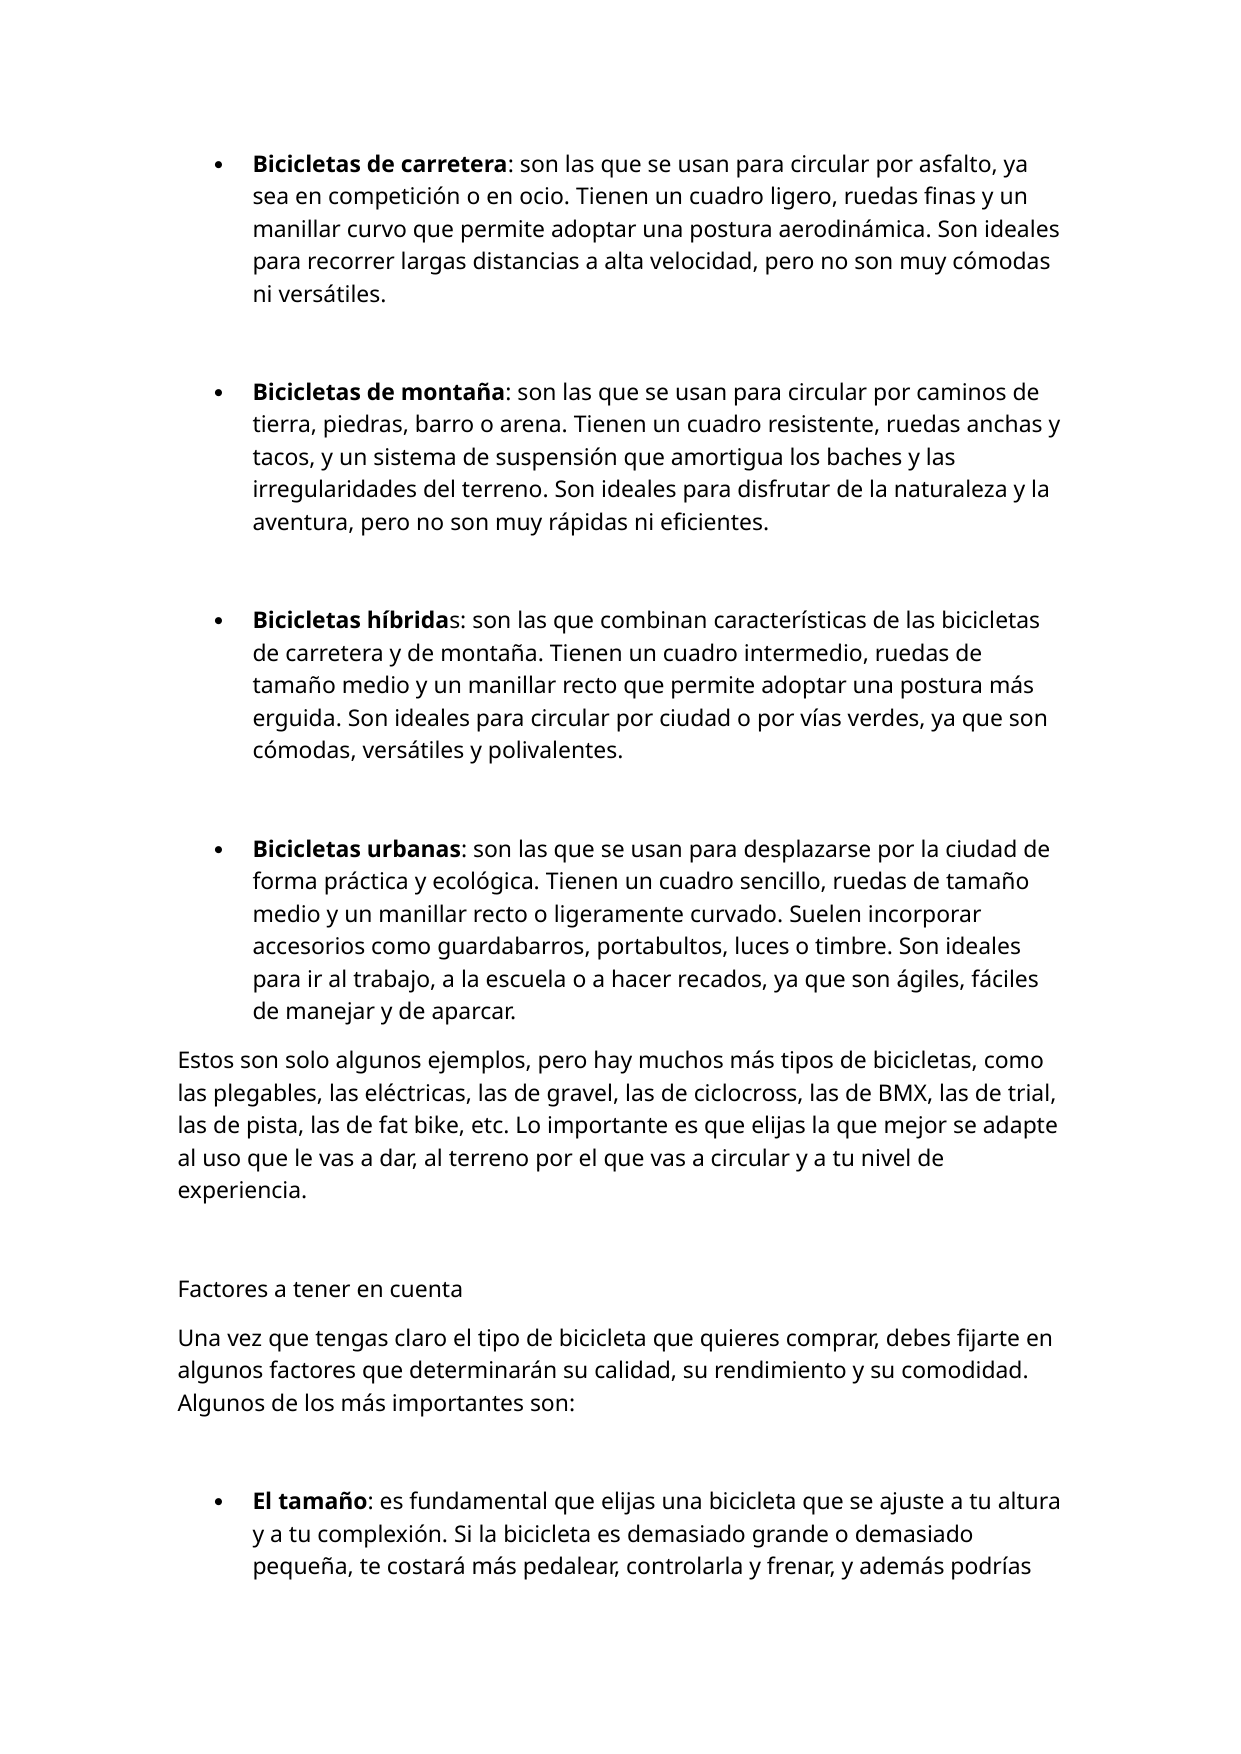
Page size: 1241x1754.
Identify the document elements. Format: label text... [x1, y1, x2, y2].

list Bicicletas de montaña: son las que se usan para circular por caminos de tierra, piedras, barro o arena. Tienen un cuadro resistente, ruedas anchas y tacos, y un sistema de suspensión que amortigua los baches y las irregularidades del terreno. Son ideales para disfrutar de la naturaleza y la aventura, pero no son muy rápidas ni eficientes. [215, 376, 1063, 537]
list Bicicletas de carretera: son las que se usan para circular por asfalto, ya sea en competición o en ocio. Tienen un cuadro ligero, ruedas finas y un manillar curvo que permite adoptar una postura aerodinámica. Son ideales para recorrer largas distancias a alta velocidad, pero no son muy cómodas ni versátiles. [215, 148, 1063, 309]
text Factores a tener en cuenta [177, 1273, 1063, 1304]
list El tamaño: es fundamental que elijas una bicicleta que se ajuste a tu altura y a tu complexión. Si la bicicleta es demasiado grande o demasiado pequeña, te costará más pedalear, controlarla y frenar, y además podrías [215, 1485, 1063, 1581]
text Una vez que tengas claro el tipo de bicicleta que quieres comprar, debes fijarte en algunos factores que determinarán su calidad, su rendimiento y su comodidad. Algunos de los más importantes son: [177, 1322, 1063, 1418]
text Estos son solo algunos ejemplos, pero hay muchos más tipos de bicicletas, como las plegables, las eléctricas, las de gravel, las de ciclocross, las de BMX, las de trial, las de pista, las de fat bike, etc. Lo importante es que elijas la que mejor se adapte al uso que le vas a dar, al terreno por el que vas a circular y a tu nivel de experiencia. [177, 1044, 1063, 1206]
list Bicicletas híbridas: son las que combinan características de las bicicletas de carretera y de montaña. Tienen un cuadro intermedio, ruedas de tamaño medio y un manillar recto que permite adoptar una postura más erguida. Son ideales para circular por ciudad o por vías verdes, ya que son cómodas, versátiles y polivalentes. [215, 604, 1063, 766]
list Bicicletas urbanas: son las que se usan para desplazarse por la ciudad de forma práctica y ecológica. Tienen un cuadro sencillo, ruedas de tamaño medio y un manillar recto o ligeramente curvado. Suelen incorporar accesorios como guardabarros, portabultos, luces o timbre. Son ideales para ir al trabajo, a la escuela o a hacer recados, ya que son ágiles, fáciles de manejar y de aparcar. [215, 833, 1063, 1026]
